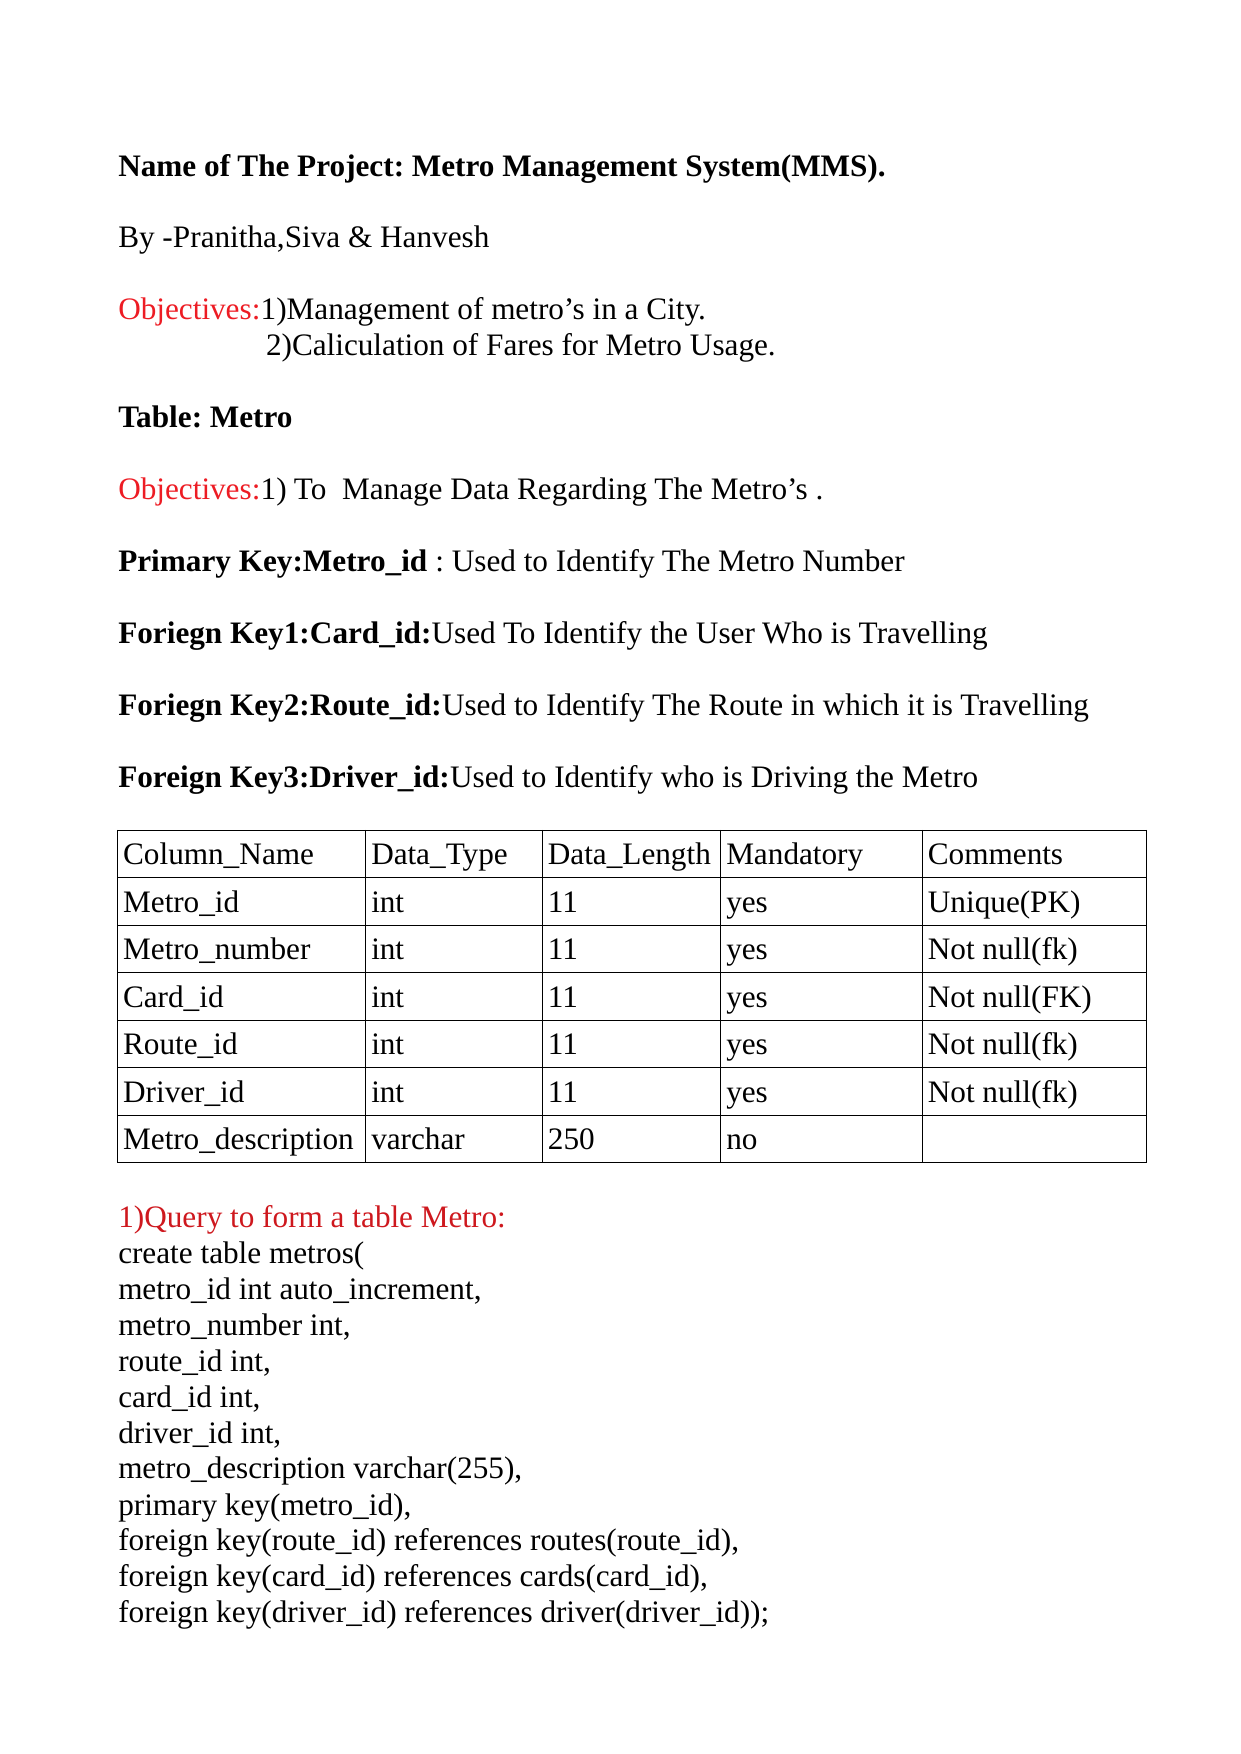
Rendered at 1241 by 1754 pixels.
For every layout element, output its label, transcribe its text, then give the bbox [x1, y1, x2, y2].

text Foriegn Key2:Route_id:Used to Identify The Route in which it is Travelling [118, 686, 1122, 722]
table_cell 11 [543, 926, 720, 972]
table_cell no [721, 1116, 922, 1162]
text create table metros( [118, 1234, 1122, 1270]
table_cell Not null(FK) [923, 973, 1146, 1020]
text foreign key(card_id) references cards(card_id), [118, 1558, 1122, 1593]
text metro_number int, [118, 1306, 1122, 1342]
table_header Mandatory [721, 831, 922, 877]
table_cell yes [721, 926, 922, 972]
table_cell Not null(fk) [923, 1068, 1146, 1115]
table_cell Driver_id [118, 1068, 365, 1115]
text card_id int, [118, 1378, 1122, 1414]
table_cell 11 [543, 878, 720, 925]
text Foriegn Key1:Card_id:Used To Identify the User Who is Travelling [118, 614, 1122, 650]
table_cell varchar [366, 1116, 542, 1162]
table_cell Not null(fk) [923, 926, 1146, 972]
text Primary Key:Metro_id : Used to Identify The Metro Number [118, 542, 1122, 578]
table_cell [923, 1116, 1146, 1162]
table_cell int [366, 926, 542, 972]
table_cell int [366, 1021, 542, 1067]
table_cell Card_id [118, 973, 365, 1020]
text driver_id int, [118, 1414, 1122, 1450]
table_cell Metro_number [118, 926, 365, 972]
table_cell 250 [543, 1116, 720, 1162]
table_cell 11 [543, 1021, 720, 1067]
text route_id int, [118, 1342, 1122, 1378]
table_cell 11 [543, 1068, 720, 1115]
table_header Column_Name [118, 831, 365, 877]
table_cell Metro_id [118, 878, 365, 925]
table_cell Metro_description [118, 1116, 365, 1162]
text foreign key(route_id) references routes(route_id), [118, 1522, 1122, 1558]
table_cell Unique(PK) [923, 878, 1146, 925]
text metro_id int auto_increment, [118, 1270, 1122, 1306]
text Name of The Project: Metro Management System(MMS). [118, 147, 1122, 183]
text Objectives:1) To Manage Data Regarding The Metro’s . [118, 470, 1122, 506]
table_cell yes [721, 973, 922, 1020]
table_cell int [366, 973, 542, 1020]
text metro_description varchar(255), [118, 1450, 1122, 1486]
text foreign key(driver_id) references driver(driver_id)); [118, 1593, 1122, 1629]
text Table: Metro [118, 398, 1122, 434]
table_cell Not null(fk) [923, 1021, 1146, 1067]
text primary key(metro_id), [118, 1486, 1122, 1522]
table_cell yes [721, 1068, 922, 1115]
table_cell Route_id [118, 1021, 365, 1067]
table_cell 11 [543, 973, 720, 1020]
table_cell yes [721, 878, 922, 925]
text Foreign Key3:Driver_id:Used to Identify who is Driving the Metro [118, 758, 1122, 794]
table_cell yes [721, 1021, 922, 1067]
table_cell int [366, 1068, 542, 1115]
text Objectives:1)Management of metro’s in a City. [118, 291, 1122, 327]
text 2)Caliculation of Fares for Metro Usage. [118, 327, 1122, 362]
table_header Data_Type [366, 831, 542, 877]
text 1)Query to form a table Metro: [118, 1198, 1122, 1234]
text By -Pranitha,Siva & Hanvesh [118, 219, 1122, 255]
table_header Comments [923, 831, 1146, 877]
table_header Data_Length [543, 831, 720, 877]
table_cell int [366, 878, 542, 925]
